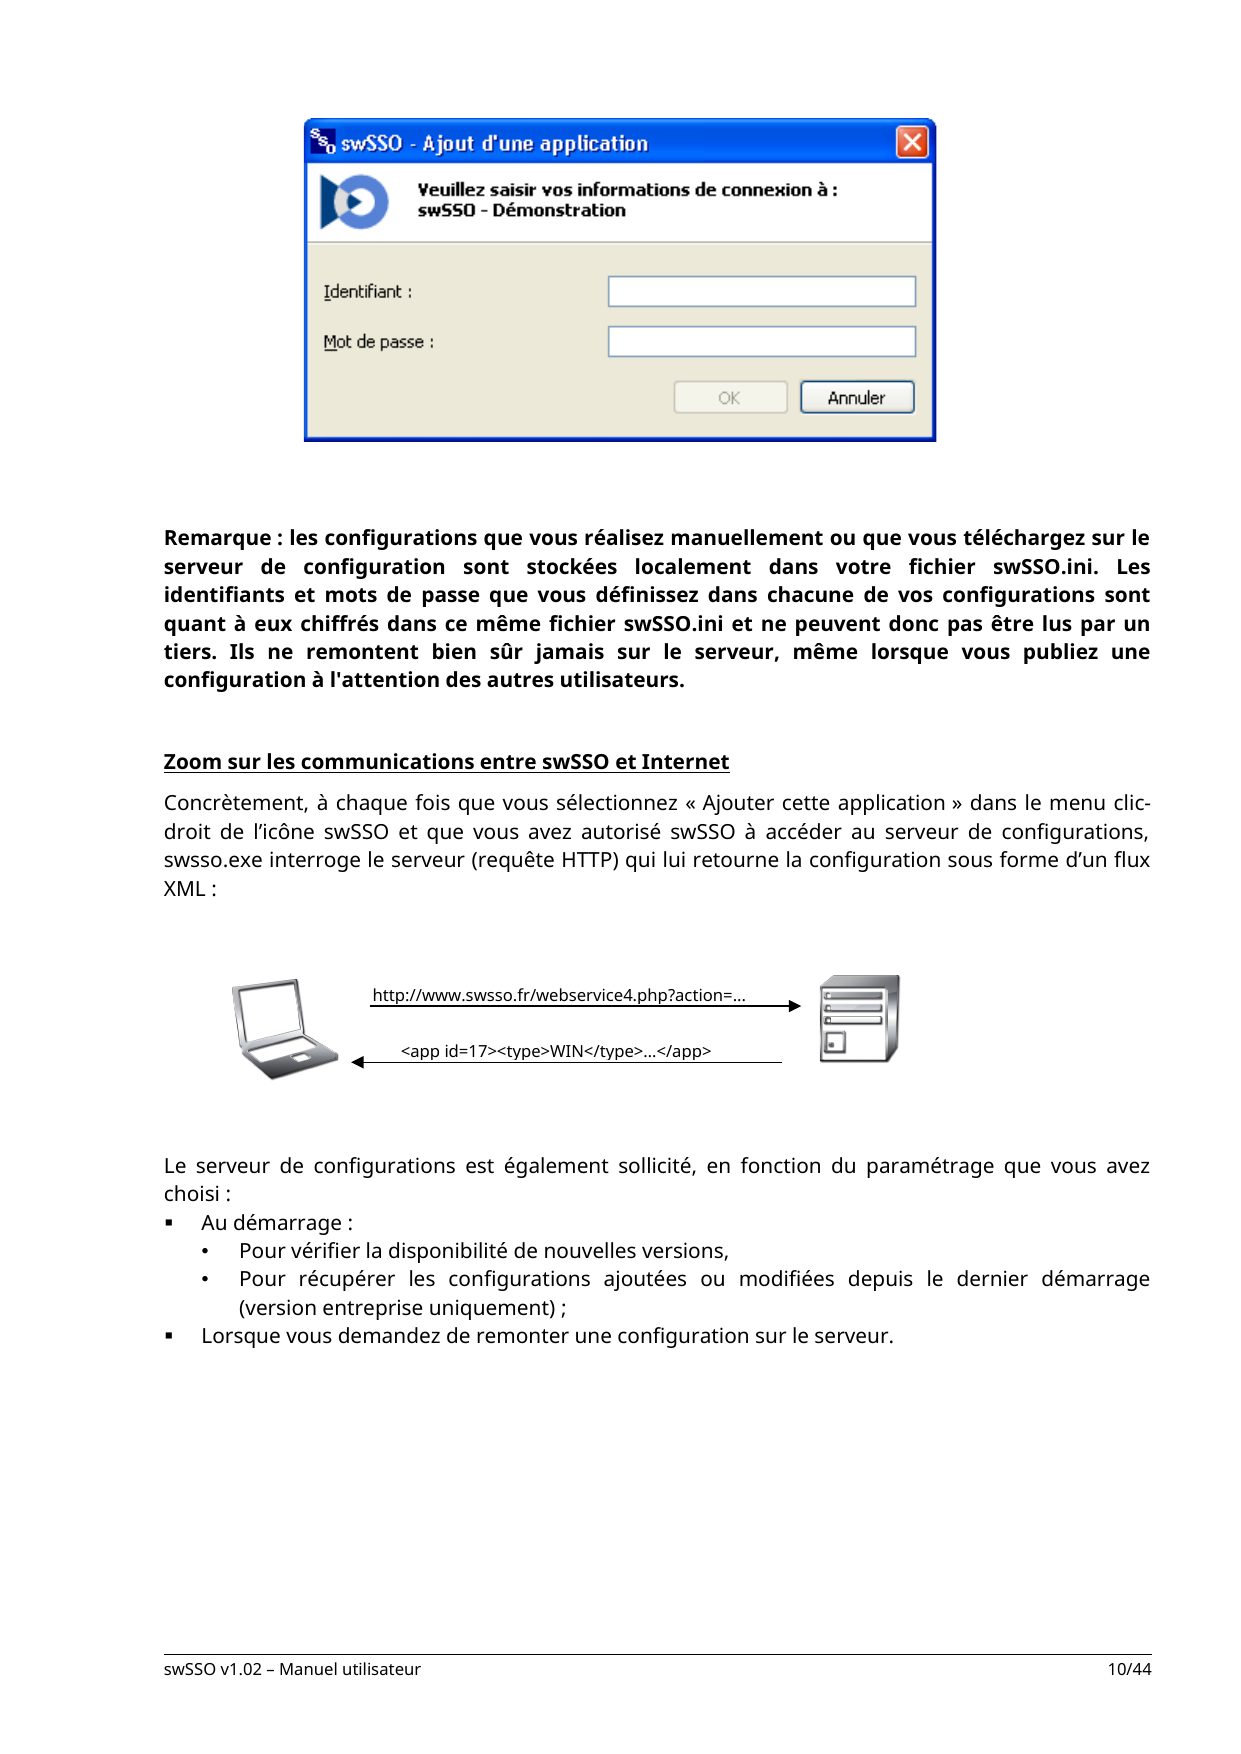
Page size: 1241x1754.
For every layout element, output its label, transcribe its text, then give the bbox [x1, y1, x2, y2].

text Le serveur de configurations est également sollicité, en fonction du paramétrage que vous avez choisi : [164, 1151, 1152, 1208]
list Au démarrage : [164, 1208, 1152, 1236]
picture [303, 118, 937, 442]
list Pour récupérer les configurations ajoutées ou modifiées depuis le dernier démarrage (version entreprise uniquement) ; [201, 1264, 1152, 1321]
text Zoom sur les communications entre swSSO et Internet [164, 747, 1152, 776]
text Concrètement, à chaque fois que vous sélectionnez « Ajouter cette application » dans le menu clic-droit de l’icône swSSO et que vous avez autorisé swSSO à accéder au serveur de configurations, swsso.exe interroge le serveur (requête HTTP) qui lui retourne la configuration sous forme d’un flux XML : [164, 788, 1152, 902]
text Remarque : les configurations que vous réalisez manuellement ou que vous téléchargez sur le serveur de configuration sont stockées localement dans votre fichier swSSO.ini. Les identifiants et mots de passe que vous définissez dans chacune de vos configurations sont quant à eux chiffrés dans ce même fichier swSSO.ini et ne peuvent donc pas être lus par un tiers. Ils ne remontent bien sûr jamais sur le serveur, même lorsque vous publiez une configuration à l'attention des autres utilisateurs. [164, 523, 1152, 694]
text <app id=17><type>WIN</type>…</app> [401, 1040, 766, 1059]
picture [204, 946, 364, 1110]
picture [779, 943, 939, 1093]
list Lorsque vous demandez de remonter une configuration sur le serveur. [164, 1321, 1152, 1350]
text http://www.swsso.fr/webservice4.php?action=... [372, 984, 789, 1003]
list Pour vérifier la disponibilité de nouvelles versions, [201, 1236, 1152, 1264]
